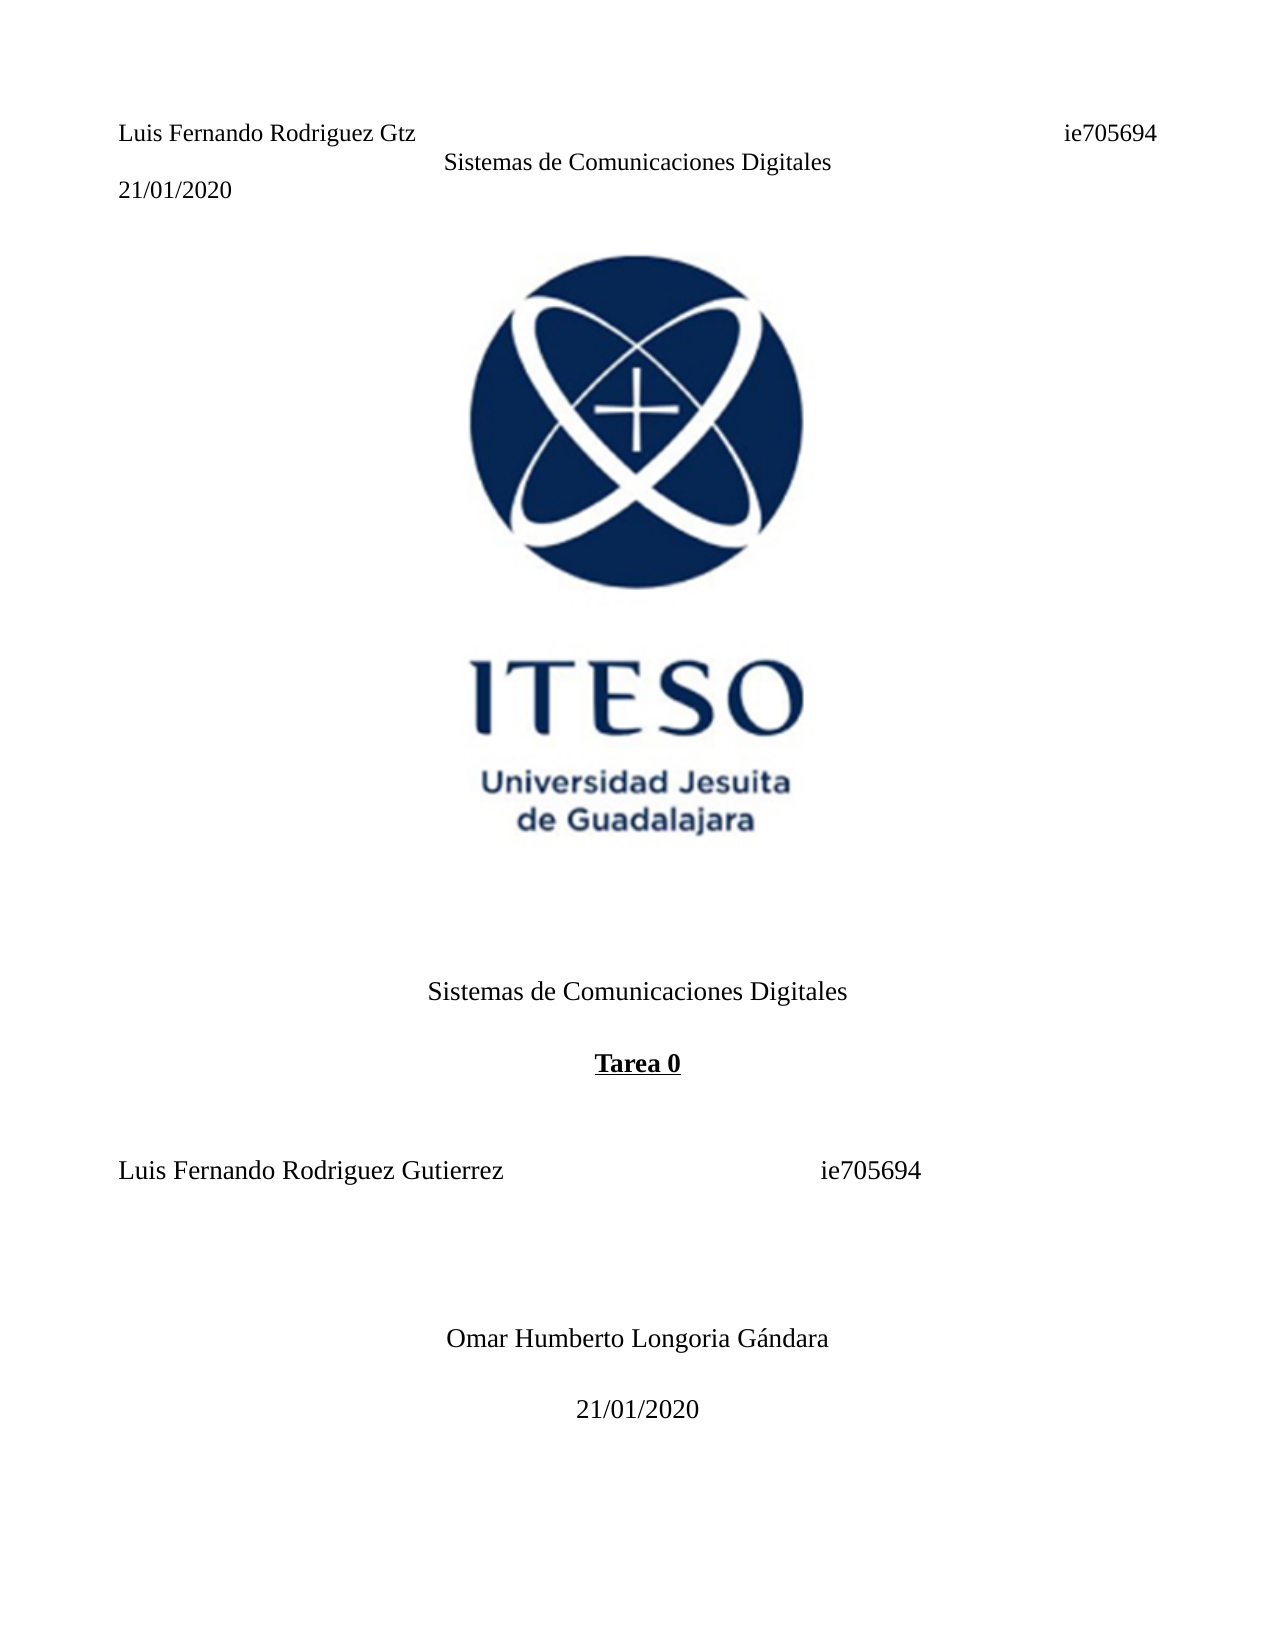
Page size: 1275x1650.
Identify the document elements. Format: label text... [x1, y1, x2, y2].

text Luis Fernando Rodriguez Gutierrez ie705694 [118, 1154, 1157, 1185]
picture [275, 233, 1001, 864]
text Tarea 0 [118, 1047, 1157, 1078]
text Omar Humberto Longoria Gándara [118, 1322, 1157, 1353]
text 21/01/2020 [118, 1393, 1157, 1424]
text Sistemas de Comunicaciones Digitales [118, 975, 1157, 1006]
